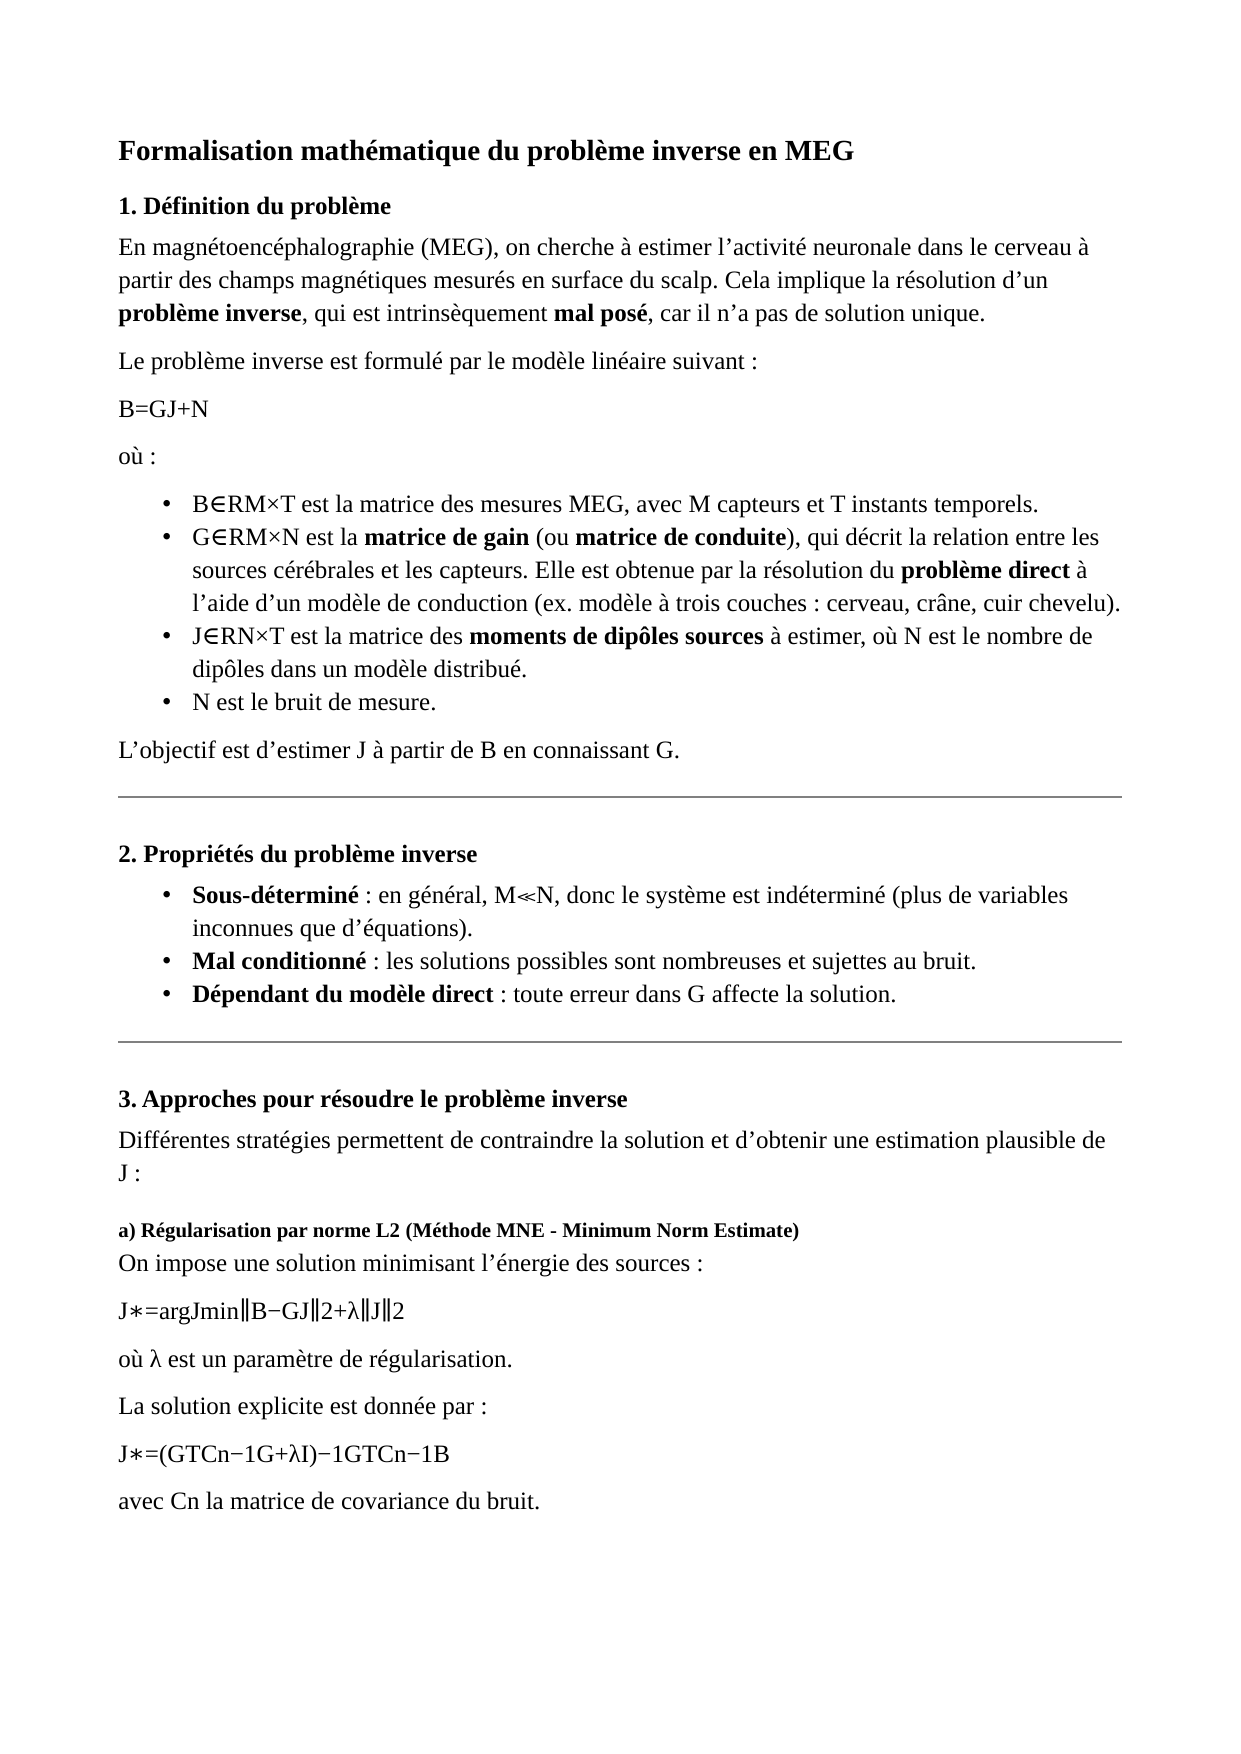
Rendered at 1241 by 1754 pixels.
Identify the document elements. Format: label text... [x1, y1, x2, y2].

subtitle Formalisation mathématique du problème inverse en MEG [118, 133, 1122, 166]
list N est le bruit de mesure. [162, 687, 1122, 716]
list Mal conditionné : les solutions possibles sont nombreuses et sujettes au bruit. [162, 946, 1122, 975]
list B∈RM×T est la matrice des mesures MEG, avec M capteurs et T instants temporels. [162, 489, 1122, 518]
text En magnétoencéphalographie (MEG), on cherche à estimer l’activité neuronale dans le cerveau à partir des champs magnétiques mesurés en surface du scalp. Cela implique la résolution d’un problème inverse, qui est intrinsèquement mal posé, car il n’a pas de solution unique. [118, 232, 1122, 327]
subtitle 1. Définition du problème [118, 191, 1122, 220]
text On impose une solution minimisant l’énergie des sources : [118, 1248, 1122, 1277]
list Sous-déterminé : en général, M≪N, donc le système est indéterminé (plus de variables inconnues que d’équations). [162, 880, 1122, 942]
list G∈RM×N est la matrice de gain (ou matrice de conduite), qui décrit la relation entre les sources cérébrales et les capteurs. Elle est obtenue par la résolution du problème direct à l’aide d’un modèle de conduction (ex. modèle à trois couches : cerveau, crâne, cuir chevelu). [162, 522, 1122, 617]
list Dépendant du modèle direct : toute erreur dans G affecte la solution. [162, 979, 1122, 1008]
text B=GJ+N [118, 394, 1122, 422]
text L’objectif est d’estimer J à partir de B en connaissant G. [118, 735, 1122, 763]
text Le problème inverse est formulé par le modèle linéaire suivant : [118, 346, 1122, 375]
text Différentes stratégies permettent de contraindre la solution et d’obtenir une estimation plausible de J : [118, 1125, 1122, 1187]
subtitle 3. Approches pour résoudre le problème inverse [118, 1084, 1122, 1112]
text La solution explicite est donnée par : [118, 1391, 1122, 1420]
subtitle a) Régularisation par norme L2​ (Méthode MNE - Minimum Norm Estimate) [118, 1218, 1122, 1242]
list J∈RN×T est la matrice des moments de dipôles sources à estimer, où N est le nombre de dipôles dans un modèle distribué. [162, 621, 1122, 683]
text où λ est un paramètre de régularisation. [118, 1344, 1122, 1372]
text J∗=argJmin​∥B−GJ∥2+λ∥J∥2 [118, 1296, 1122, 1325]
text avec Cn​ la matrice de covariance du bruit. [118, 1486, 1122, 1515]
text où : [118, 441, 1122, 470]
text J∗=(GTCn−1​G+λI)−1GTCn−1​B [118, 1439, 1122, 1468]
subtitle 2. Propriétés du problème inverse [118, 839, 1122, 868]
